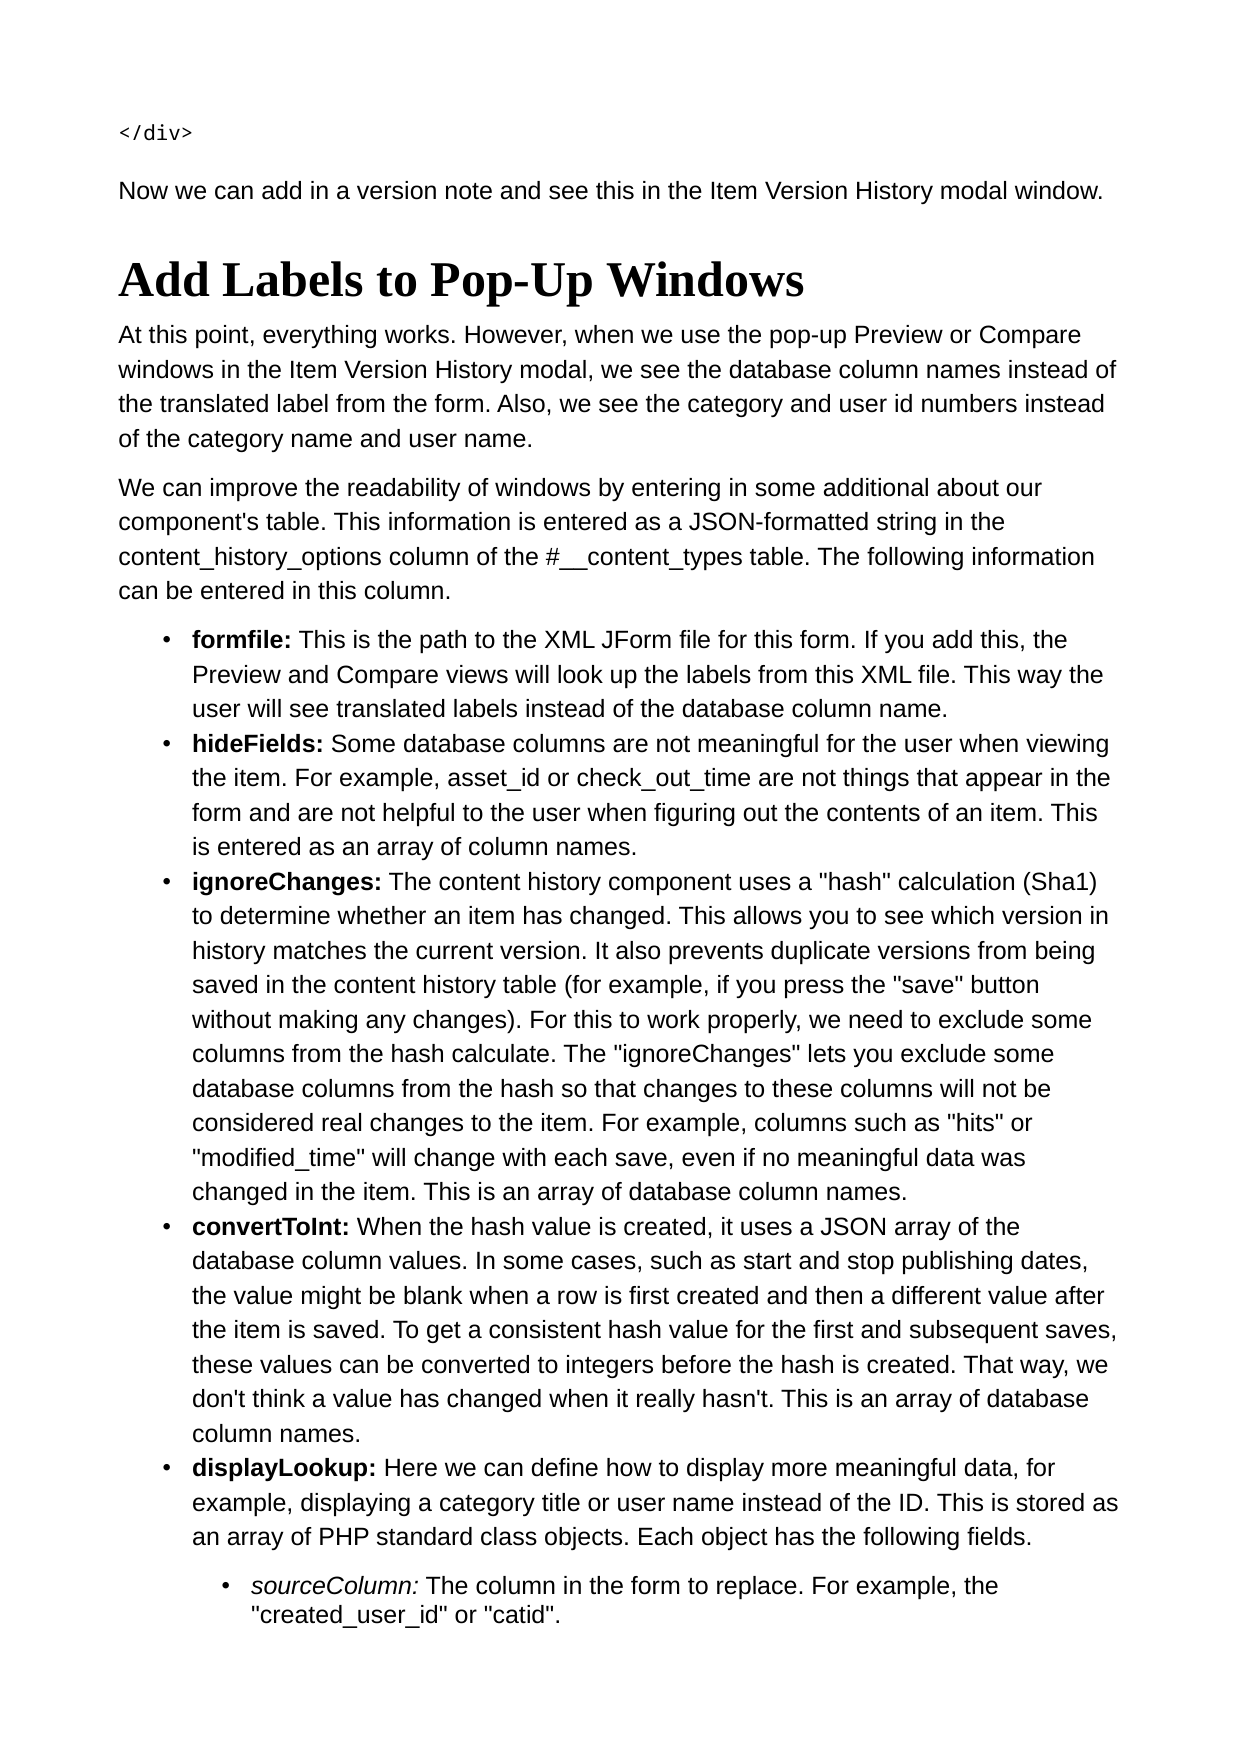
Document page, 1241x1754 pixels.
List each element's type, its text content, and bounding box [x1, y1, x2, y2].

text </div> [118, 118, 1122, 147]
text We can improve the readability of windows by entering in some additional about our component's table. This information is entered as a JSON-formatted string in the content_history_options column of the #__content_types table. The following information can be entered in this column. [118, 473, 1122, 605]
list hideFields: Some database columns are not meaningful for the user when viewing the item. For example, asset_id or check_out_time are not things that appear in the form and are not helpful to the user when figuring out the contents of an item. This is entered as an array of column names. [162, 729, 1122, 861]
subtitle Add Labels to Pop-Up Windows [118, 250, 1122, 308]
list ignoreChanges: The content history component uses a "hash" calculation (Sha1) to determine whether an item has changed. This allows you to see which version in history matches the current version. It also prevents duplicate versions from being saved in the content history table (for example, if you press the "save" button without making any changes). For this to work properly, we need to exclude some columns from the hash calculate. The "ignoreChanges" lets you exclude some database columns from the hash so that changes to these columns will not be considered real changes to the item. For example, columns such as "hits" or "modified_time" will change with each save, even if no meaningful data was changed in the item. This is an array of database column names. [162, 867, 1122, 1206]
text Now we can add in a version note and see this in the Item Version History modal window. [118, 176, 1122, 205]
list displayLookup: Here we can define how to display more meaningful data, for example, displaying a category title or user name instead of the ID. This is stored as an array of PHP standard class objects. Each object has the following fields. [162, 1453, 1122, 1551]
list sourceColumn: The column in the form to replace. For example, the "created_user_id" or "catid". [221, 1571, 1122, 1629]
list convertToInt: When the hash value is created, it uses a JSON array of the database column values. In some cases, such as start and stop publishing dates, the value might be blank when a row is first created and then a different value after the item is saved. To get a consistent hash value for the first and subsequent saves, these values can be converted to integers before the hash is created. That way, we don't think a value has changed when it really hasn't. This is an array of database column names. [162, 1212, 1122, 1447]
list formfile: This is the path to the XML JForm file for this form. If you add this, the Preview and Compare views will look up the labels from this XML file. This way the user will see translated labels instead of the database column name. [162, 625, 1122, 723]
text At this point, everything works. However, when we use the pop-up Preview or Compare windows in the Item Version History modal, we see the database column names instead of the translated label from the form. Also, we see the category and user id numbers instead of the category name and user name. [118, 320, 1122, 452]
